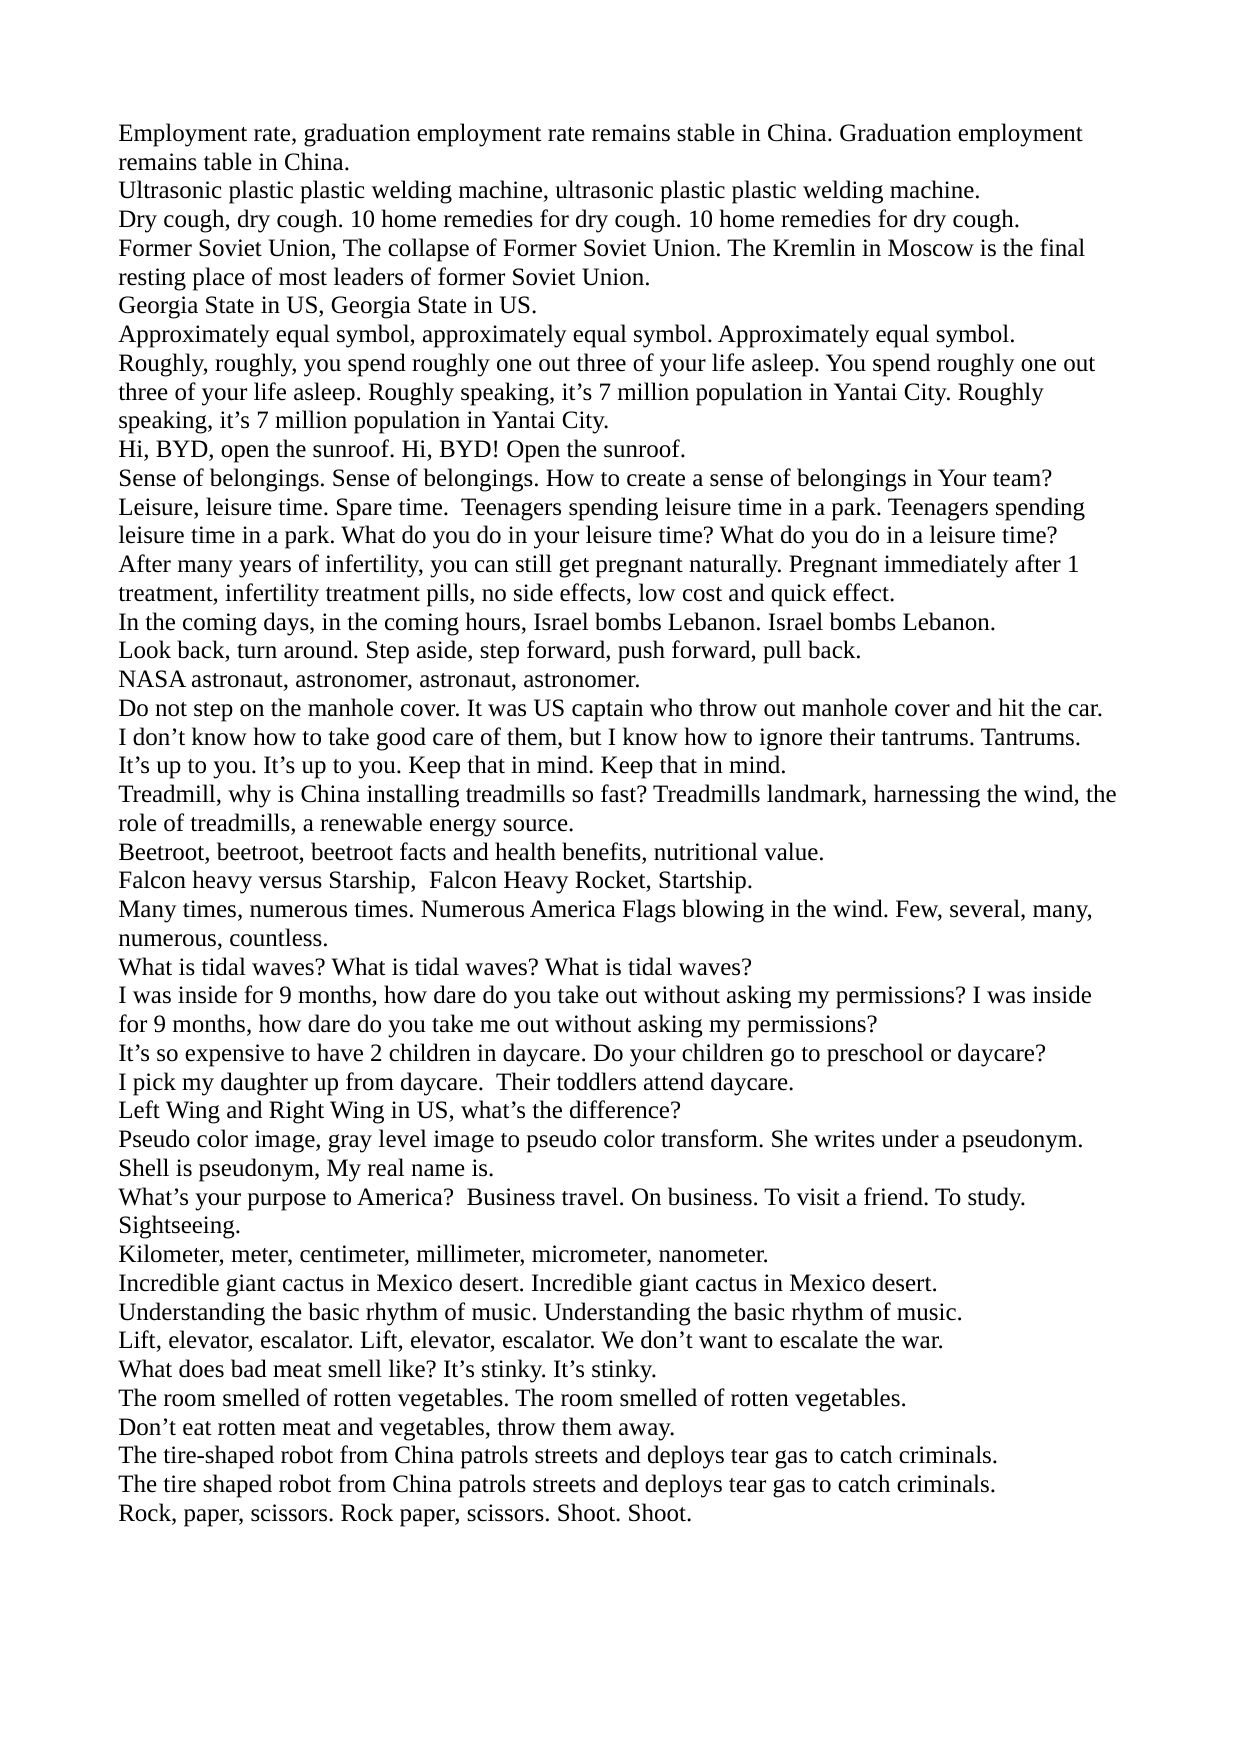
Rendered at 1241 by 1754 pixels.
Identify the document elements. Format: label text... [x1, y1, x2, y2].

text Treadmill, why is China installing treadmills so fast? Treadmills landmark, harnessing the wind, the role of treadmills, a renewable energy source. [118, 779, 1122, 837]
text Left Wing and Right Wing in US, what’s the difference? [118, 1096, 1122, 1124]
text I was inside for 9 months, how dare do you take out without asking my permissions? I was inside for 9 months, how dare do you take me out without asking my permissions? [118, 981, 1122, 1038]
text The tire shaped robot from China patrols streets and deploys tear gas to catch criminals. [118, 1469, 1122, 1498]
text What’s your purpose to America? Business travel. On business. To visit a friend. To study. Sightseeing. [118, 1182, 1122, 1239]
text After many years of infertility, you can still get pregnant naturally. Pregnant immediately after 1 treatment, infertility treatment pills, no side effects, low cost and quick effect. [118, 549, 1122, 607]
text NASA astronaut, astronomer, astronaut, astronomer. [118, 664, 1122, 693]
text Dry cough, dry cough. 10 home remedies for dry cough. 10 home remedies for dry cough. [118, 204, 1122, 233]
text Leisure, leisure time. Spare time. Teenagers spending leisure time in a park. Teenagers spending leisure time in a park. What do you do in your leisure time? What do you do in a leisure time? [118, 492, 1122, 549]
text Kilometer, meter, centimeter, millimeter, micrometer, nanometer. [118, 1239, 1122, 1268]
text I pick my daughter up from daycare. Their toddlers attend daycare. [118, 1067, 1122, 1096]
text In the coming days, in the coming hours, Israel bombs Lebanon. Israel bombs Lebanon. [118, 607, 1122, 636]
text The tire-shaped robot from China patrols streets and deploys tear gas to catch criminals. [118, 1441, 1122, 1469]
text Former Soviet Union, The collapse of Former Soviet Union. The Kremlin in Moscow is the final resting place of most leaders of former Soviet Union. [118, 233, 1122, 291]
text Beetroot, beetroot, beetroot facts and health benefits, nutritional value. [118, 837, 1122, 866]
text Employment rate, graduation employment rate remains stable in China. Graduation employment remains table in China. [118, 118, 1122, 176]
text Ultrasonic plastic plastic welding machine, ultrasonic plastic plastic welding machine. [118, 176, 1122, 204]
text Rock, paper, scissors. Rock paper, scissors. Shoot. Shoot. [118, 1498, 1122, 1527]
text What is tidal waves? What is tidal waves? What is tidal waves? [118, 952, 1122, 981]
text Pseudo color image, gray level image to pseudo color transform. She writes under a pseudonym. Shell is pseudonym, My real name is. [118, 1124, 1122, 1182]
text It’s up to you. It’s up to you. Keep that in mind. Keep that in mind. [118, 751, 1122, 779]
text Falcon heavy versus Starship, Falcon Heavy Rocket, Startship. [118, 866, 1122, 894]
text The room smelled of rotten vegetables. The room smelled of rotten vegetables. [118, 1383, 1122, 1412]
text Approximately equal symbol, approximately equal symbol. Approximately equal symbol. [118, 319, 1122, 348]
text Incredible giant cactus in Mexico desert. Incredible giant cactus in Mexico desert. [118, 1268, 1122, 1297]
text What does bad meat smell like? It’s stinky. It’s stinky. [118, 1354, 1122, 1383]
text Lift, elevator, escalator. Lift, elevator, escalator. We don’t want to escalate the war. [118, 1326, 1122, 1354]
text Understanding the basic rhythm of music. Understanding the basic rhythm of music. [118, 1297, 1122, 1326]
text I don’t know how to take good care of them, but I know how to ignore their tantrums. Tantrums. [118, 722, 1122, 751]
text It’s so expensive to have 2 children in daycare. Do your children go to preschool or daycare? [118, 1038, 1122, 1067]
text Georgia State in US, Georgia State in US. [118, 291, 1122, 319]
text Do not step on the manhole cover. It was US captain who throw out manhole cover and hit the car. [118, 693, 1122, 722]
text Look back, turn around. Step aside, step forward, push forward, pull back. [118, 636, 1122, 664]
text Don’t eat rotten meat and vegetables, throw them away. [118, 1412, 1122, 1441]
text Roughly, roughly, you spend roughly one out three of your life asleep. You spend roughly one out three of your life asleep. Roughly speaking, it’s 7 million population in Yantai City. Roughly speaking, it’s 7 million population in Yantai City. [118, 348, 1122, 434]
text Many times, numerous times. Numerous America Flags blowing in the wind. Few, several, many, numerous, countless. [118, 894, 1122, 952]
text Sense of belongings. Sense of belongings. How to create a sense of belongings in Your team? [118, 463, 1122, 492]
text Hi, BYD, open the sunroof. Hi, BYD! Open the sunroof. [118, 434, 1122, 463]
